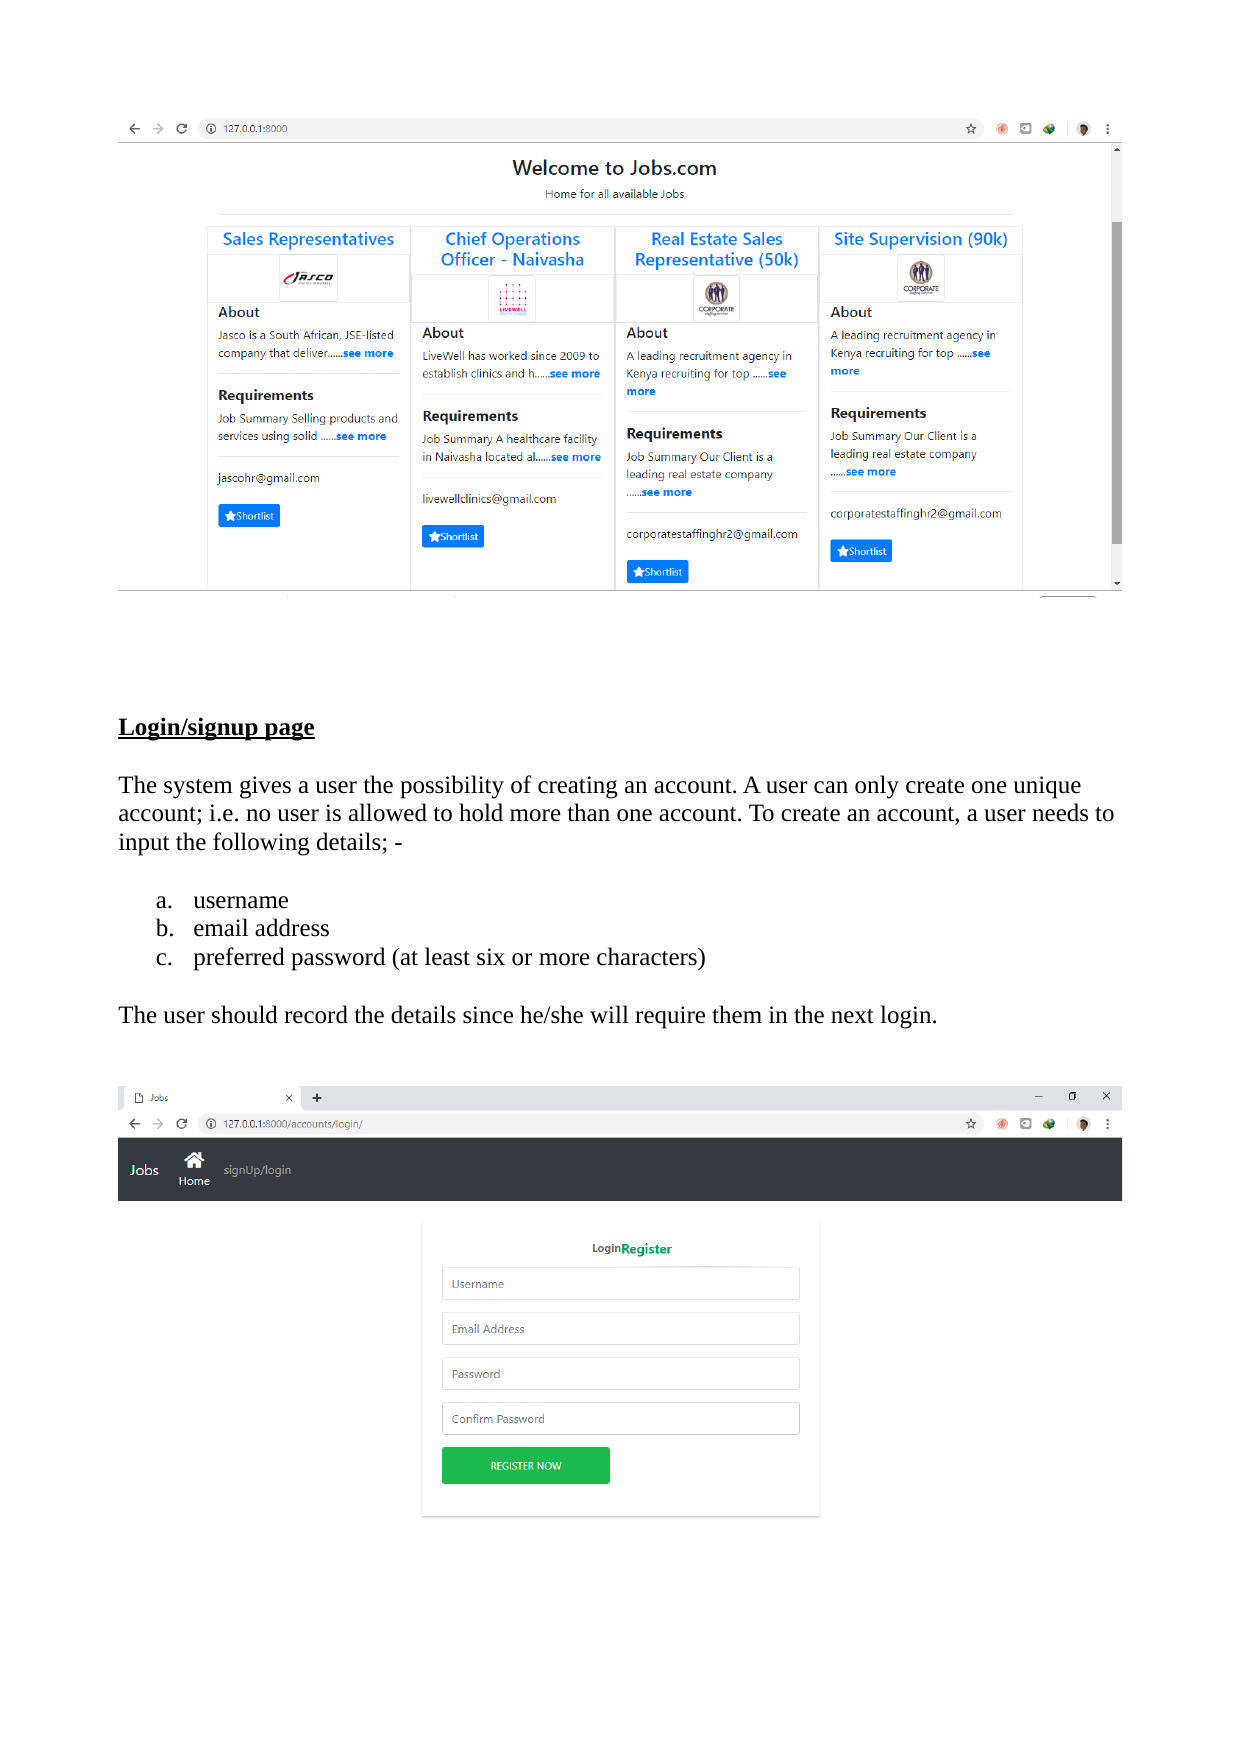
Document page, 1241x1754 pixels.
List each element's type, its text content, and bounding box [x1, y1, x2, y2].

text The system gives a user the possibility of creating an account. A user can only create one unique account; i.e. no user is allowed to hold more than one account. To create an account, a user needs to input the following details; - [118, 770, 1122, 856]
text The user should record the details since he/she will require them in the next login. [118, 1000, 1122, 1028]
list email address [156, 913, 1122, 942]
list username [156, 885, 1122, 913]
list preferred password (at least six or more characters) [156, 942, 1122, 971]
text Login/signup page [118, 712, 1122, 741]
